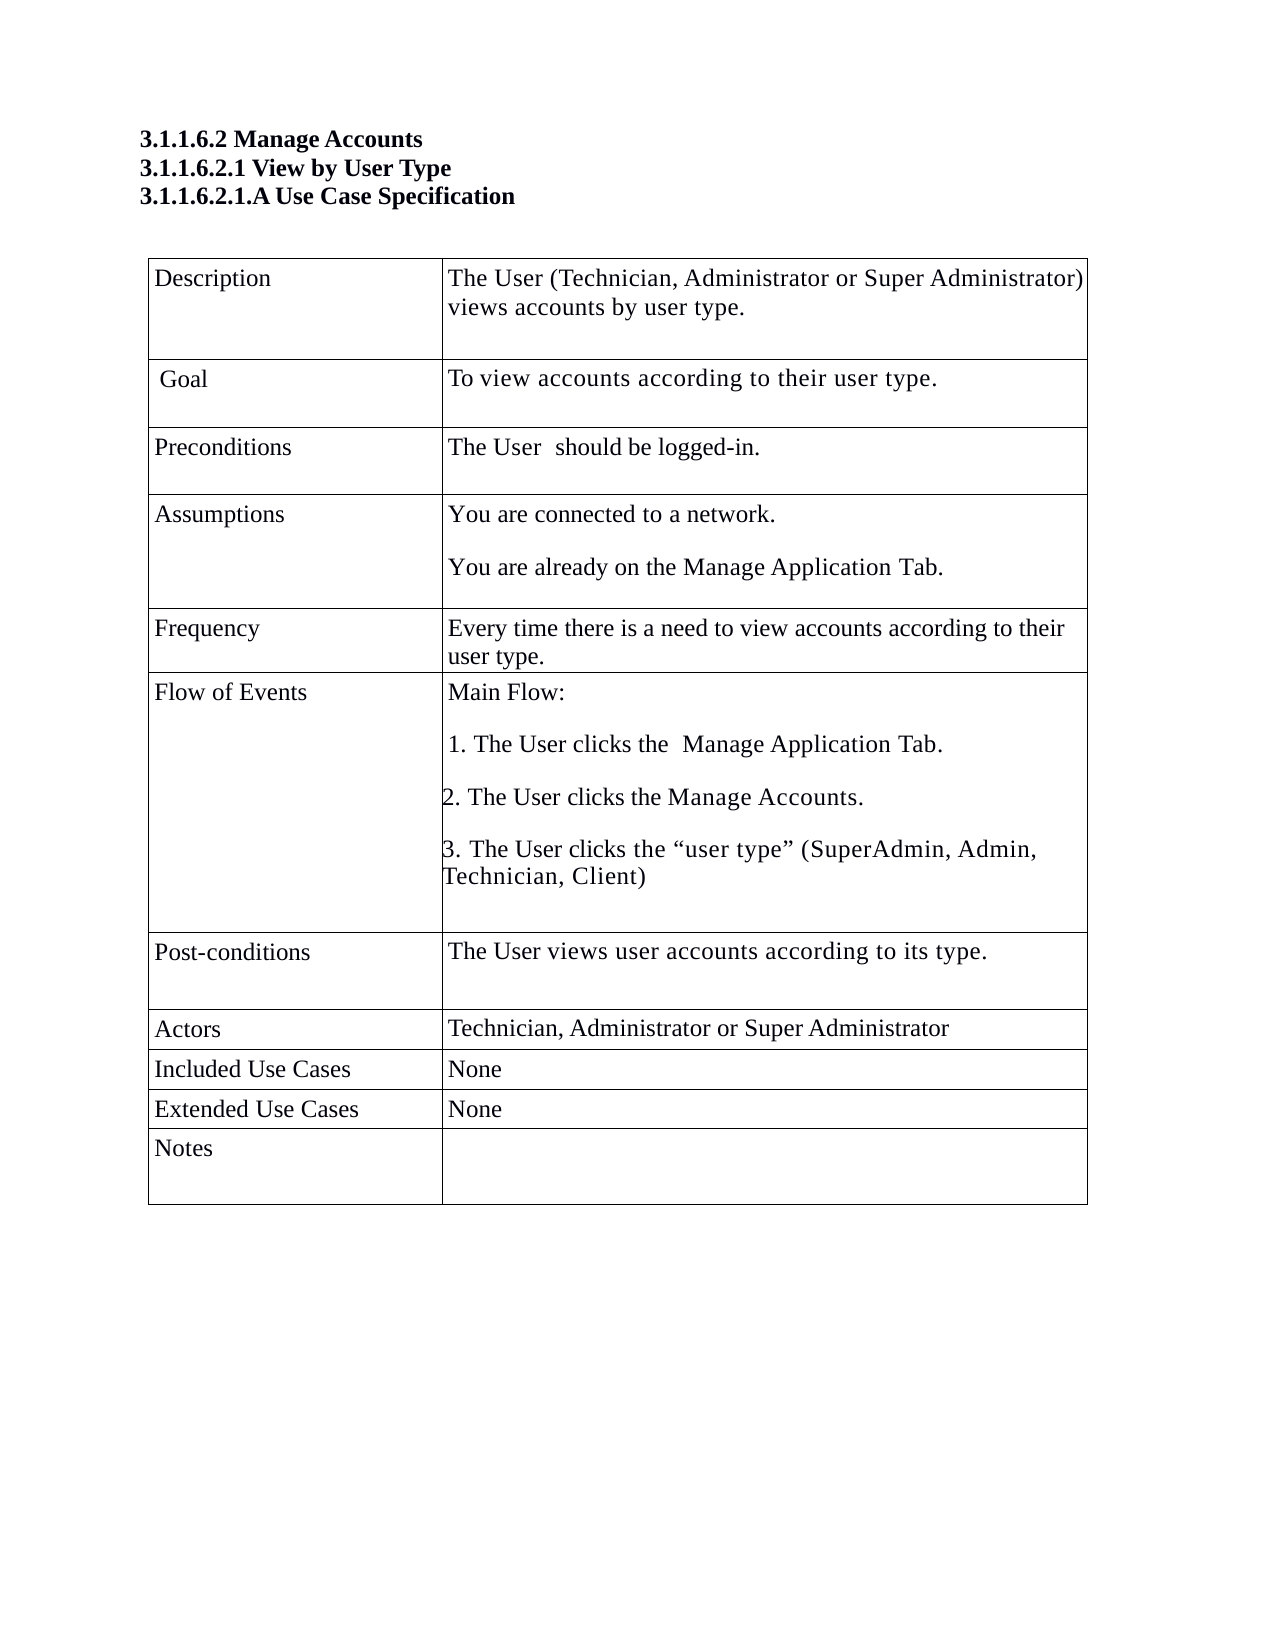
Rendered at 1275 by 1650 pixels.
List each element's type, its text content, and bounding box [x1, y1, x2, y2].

table_cell Actors [149, 1010, 442, 1049]
table_cell [443, 1129, 1087, 1204]
table_cell The User views user accounts according to its type. [443, 933, 1087, 1009]
text 3.1.1.6.2 Manage Accounts [139, 124, 1096, 153]
table_cell Frequency [149, 609, 442, 672]
table_cell Every time there is a need to view accounts according to their user type. [443, 609, 1087, 672]
table_cell None [443, 1050, 1087, 1088]
text 3.1.1.6.2.1.A Use Case Specification [139, 181, 1096, 210]
table_cell Preconditions [149, 428, 442, 494]
text 3.1.1.6.2.1 View by User Type [139, 153, 1096, 181]
table_header Description [149, 259, 442, 359]
table_cell Technician, Administrator or Super Administrator [443, 1010, 1087, 1049]
table_cell Notes [149, 1129, 442, 1204]
table_cell You are connected to a network. You are already on the Manage Application Tab. [443, 495, 1087, 607]
table_cell Main Flow: 1. The User clicks the Manage Application Tab. 2. The User clicks the Manage Accounts. 3. The User clicks the “user type” (SuperAdmin, Admin, Technician, Client) [443, 673, 1087, 932]
table_cell Post-conditions [149, 933, 442, 1009]
table_cell To view accounts according to their user type. [443, 360, 1087, 426]
table_cell Goal Goal [149, 360, 442, 426]
table_cell Assumptions [149, 495, 442, 607]
table_header The User (Technician, Administrator or Super Administrator) views accounts by user type. [443, 259, 1087, 359]
table_cell Included Use Cases [149, 1050, 442, 1088]
table_cell None [443, 1090, 1087, 1128]
table_cell The User should be logged-in. [443, 428, 1087, 494]
table_cell Flow of Events [149, 673, 442, 932]
table_cell Extended Use Cases [149, 1090, 442, 1128]
